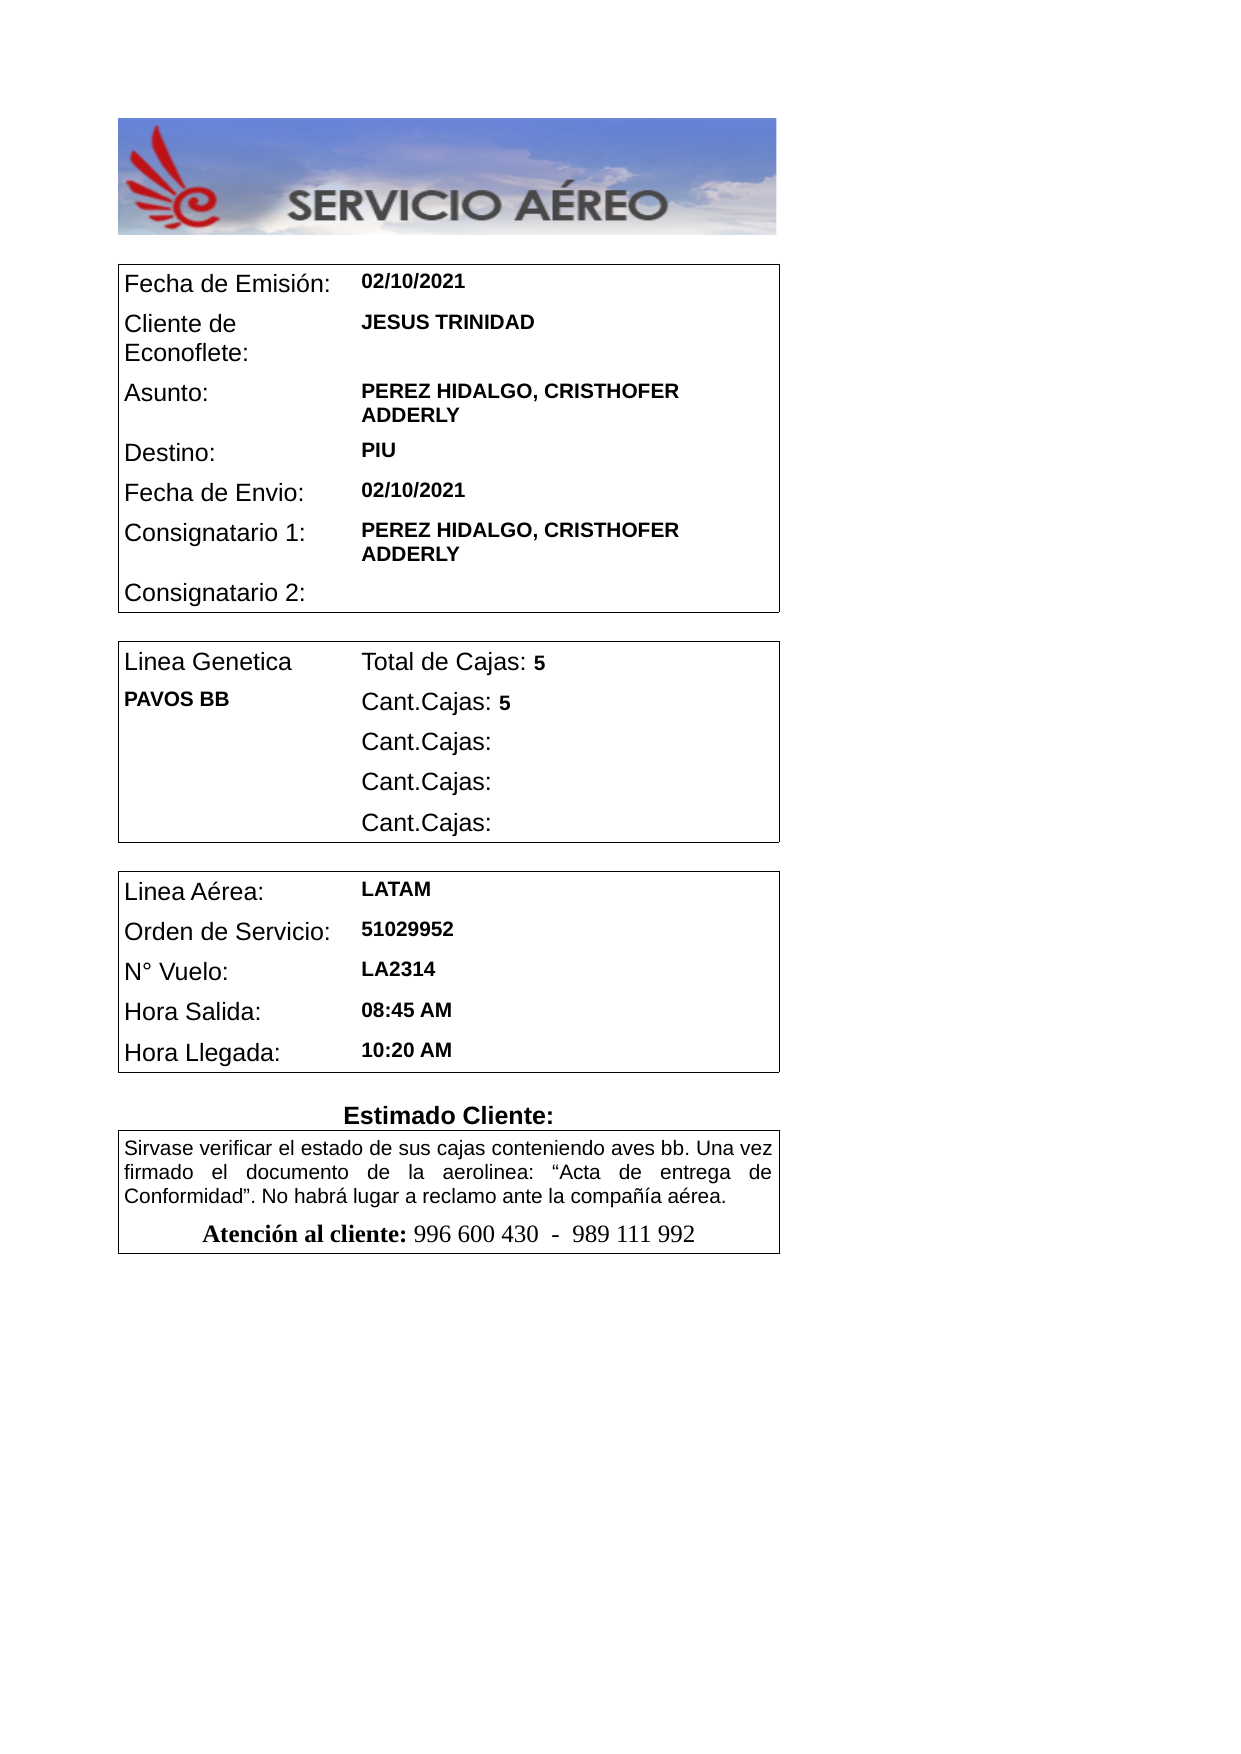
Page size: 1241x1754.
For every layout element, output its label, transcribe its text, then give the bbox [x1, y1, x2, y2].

table_cell Hora Salida: [119, 992, 356, 1032]
table_cell [118, 843, 356, 871]
table_cell [356, 843, 779, 871]
table_cell PAVOS BB [119, 681, 356, 721]
table_cell [119, 762, 356, 802]
table_cell Asunto: [119, 373, 356, 432]
table_cell [118, 613, 356, 641]
table_cell Cant.Cajas: [356, 762, 779, 802]
table_cell PIU [356, 432, 779, 472]
table_cell Sirvase verificar el estado de sus cajas conteniendo aves bb. Una vez firmado el documento de la aerolinea: “Acta de entrega de Conformidad”. No habrá lugar a reclamo ante la compañía aérea. [119, 1131, 779, 1213]
table_cell Linea Aérea: [119, 872, 356, 911]
table_cell 08:45 AM [356, 992, 779, 1032]
table_cell Orden de Servicio: [119, 911, 356, 951]
table_cell Cant.Cajas: [356, 721, 779, 762]
table_cell LA2314 [356, 951, 779, 992]
table_header Fecha de Emisión: [119, 265, 356, 304]
table_cell Total de Cajas: 5 [356, 642, 779, 681]
table_cell 02/10/2021 [356, 472, 779, 512]
table_cell Consignatario 2: [119, 572, 356, 612]
table_cell 51029952 [356, 911, 779, 951]
table_cell Atención al cliente: 996 600 430 - 989 111 992 [119, 1213, 779, 1253]
table_cell LATAM [356, 872, 779, 911]
picture [118, 118, 777, 235]
table_cell PEREZ HIDALGO, CRISTHOFER ADDERLY [356, 373, 779, 432]
table_cell Hora Llegada: [119, 1032, 356, 1072]
table_cell Linea Genetica [119, 642, 356, 681]
table_cell Cant.Cajas: 5 [356, 681, 779, 721]
table_cell Destino: [119, 432, 356, 472]
table_cell Estimado Cliente: [118, 1073, 779, 1130]
table_cell JESUS TRINIDAD [356, 304, 779, 373]
table_cell 10:20 AM [356, 1032, 779, 1072]
table_header 02/10/2021 [356, 265, 779, 304]
table_cell [356, 613, 779, 641]
table_cell Fecha de Envio: [119, 472, 356, 512]
table_cell Consignatario 1: [119, 513, 356, 572]
table_cell PEREZ HIDALGO, CRISTHOFER ADDERLY [356, 513, 779, 572]
table_cell Cant.Cajas: [356, 802, 779, 842]
table_cell [119, 802, 356, 842]
table_cell Cliente de Econoflete: [119, 304, 356, 373]
table_cell [119, 721, 356, 762]
table_cell [356, 572, 779, 612]
table_cell N° Vuelo: [119, 951, 356, 992]
